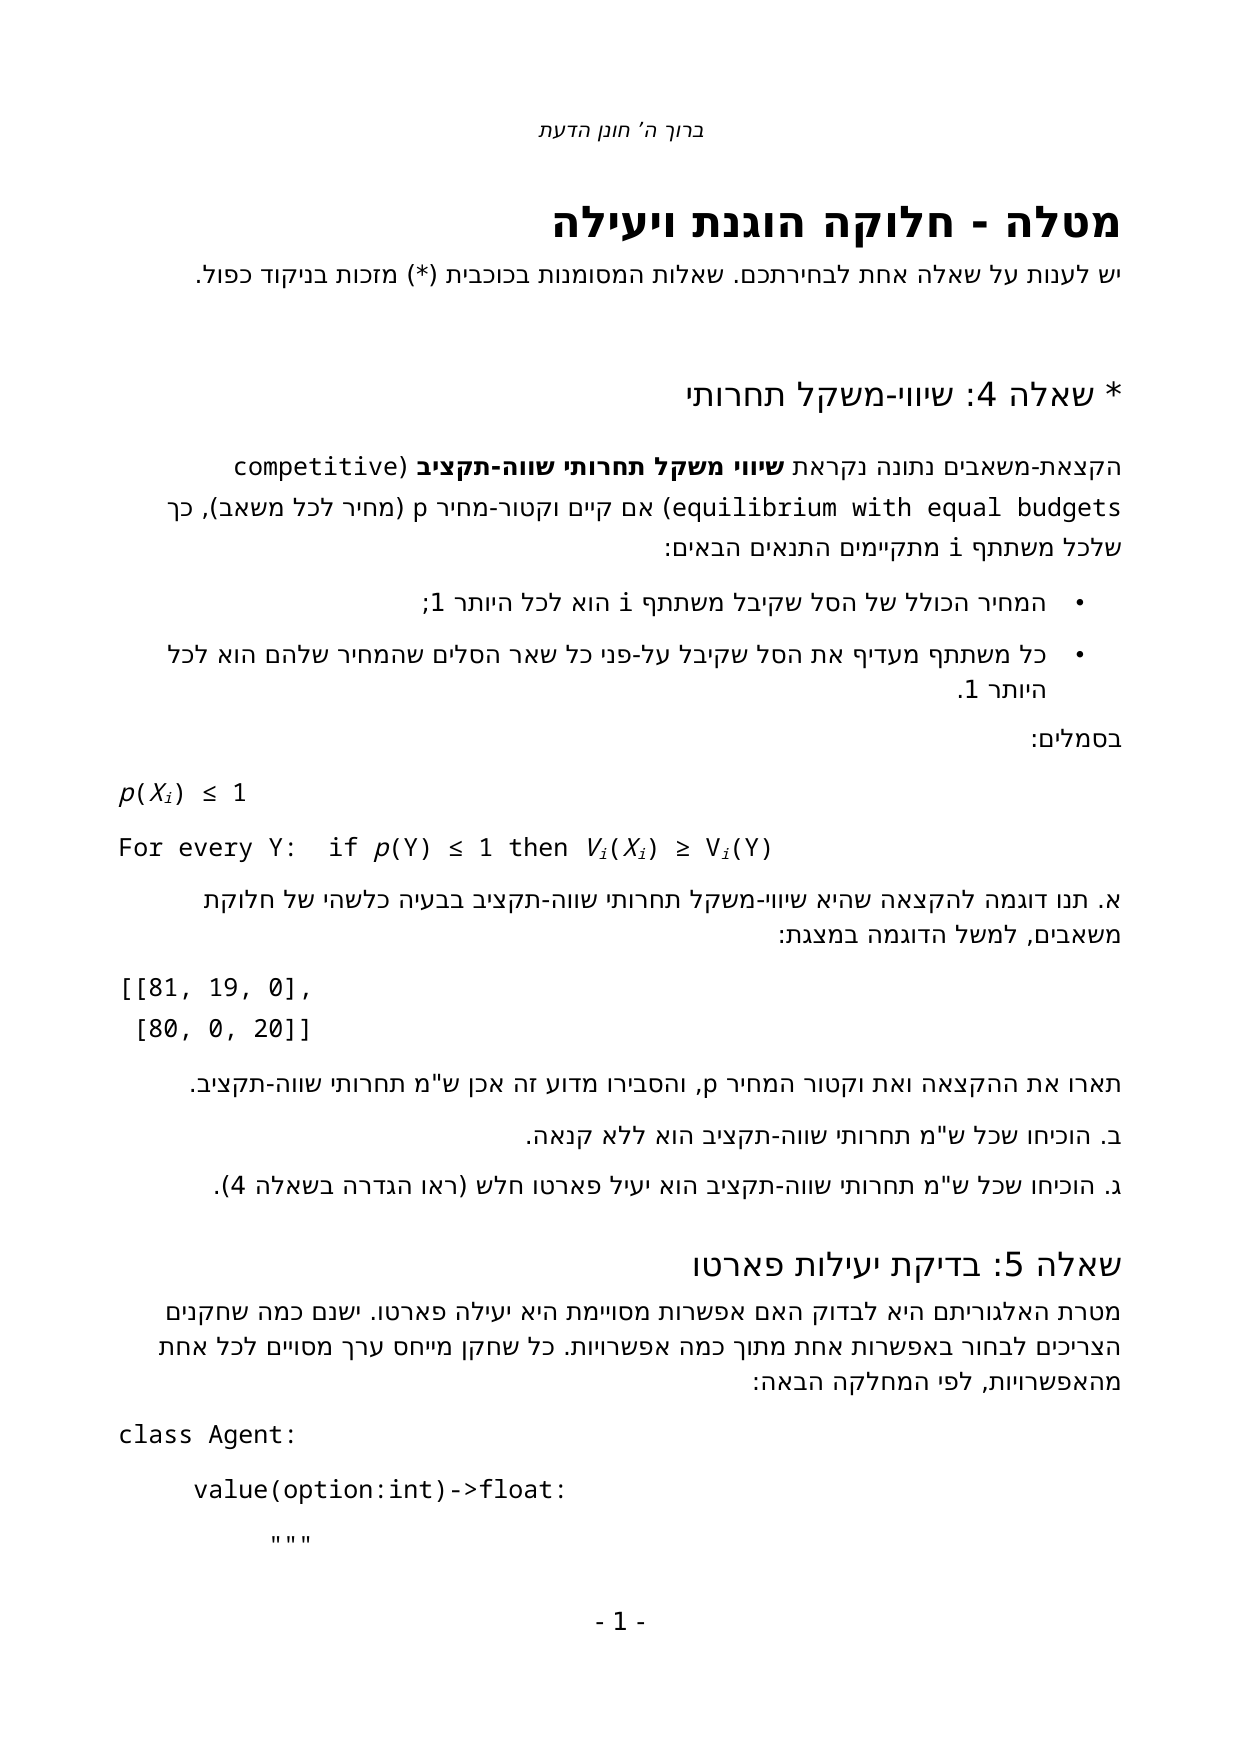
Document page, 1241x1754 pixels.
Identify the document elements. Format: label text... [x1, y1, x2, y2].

text ג. הוכיחו שכל ש"מ תחרותי שווה-תקציב הוא יעיל פארטו חלש (ראו הגדרה בשאלה 4). [118, 1171, 1122, 1200]
list המחיר הכולל של הסל שקיבל משתתף i הוא לכל היותר 1; [118, 585, 1084, 619]
text ב. הוכיחו שכל ש"מ תחרותי שווה-תקציב הוא ללא קנאה. [118, 1121, 1122, 1151]
text יש לענות על שאלה אחת לבחירתכם. שאלות המסומנות בכוכבית (*) מזכות בניקוד כפול. [118, 260, 1122, 289]
list כל משתתף מעדיף את הסל שקיבל על-פני כל שאר הסלים שהמחיר שלהם הוא לכל היותר 1. [118, 640, 1084, 704]
text For every Y: if p(Y) ≤ 1 then Vi(Xi) ≥ Vi(Y) [118, 830, 1122, 864]
text תארו את ההקצאה ואת וקטור המחיר p, והסבירו מדוע זה אכן ש"מ תחרותי שווה-תקציב. [118, 1066, 1122, 1100]
text """ [118, 1527, 1122, 1561]
text class Agent: [118, 1416, 1122, 1451]
text מטרת האלגוריתם היא לבדוק האם אפשרות מסויימת היא יעילה פארטו. ישנם כמה שחקנים הצריכים לבחור באפשרות אחת מתוך כמה אפשרויות. כל שחקן מייחס ערך מסויים לכל אחת מהאפשרויות, לפי המחלקה הבאה: [118, 1297, 1122, 1396]
text [[81, 19, 0], [80, 0, 20]] [118, 970, 1122, 1044]
text בסמלים: [118, 725, 1122, 754]
subtitle מטלה - חלוקה הוגנת ויעילה [118, 197, 1122, 248]
subtitle * שאלה 4: שיווי-משקל תחרותי [118, 376, 1122, 414]
text הקצאת-משאבים נתונה נקראת שיווי משקל תחרותי שווה-תקציב (competitive equilibrium with equal budgets) אם קיים וקטור-מחיר p (מחיר לכל משאב), כך שלכל משתתף i מתקיימים התנאים הבאים: [118, 448, 1122, 563]
subtitle שאלה 5: בדיקת יעילות פארטו [118, 1246, 1122, 1284]
text p(Xi) ≤ 1 [118, 774, 1122, 808]
text value(option:int)->float: [118, 1472, 1122, 1506]
text א. תנו דוגמה להקצאה שהיא שיווי-משקל תחרותי שווה-תקציב בבעיה כלשהי של חלוקת משאבים, למשל הדוגמה במצגת: [118, 885, 1122, 949]
